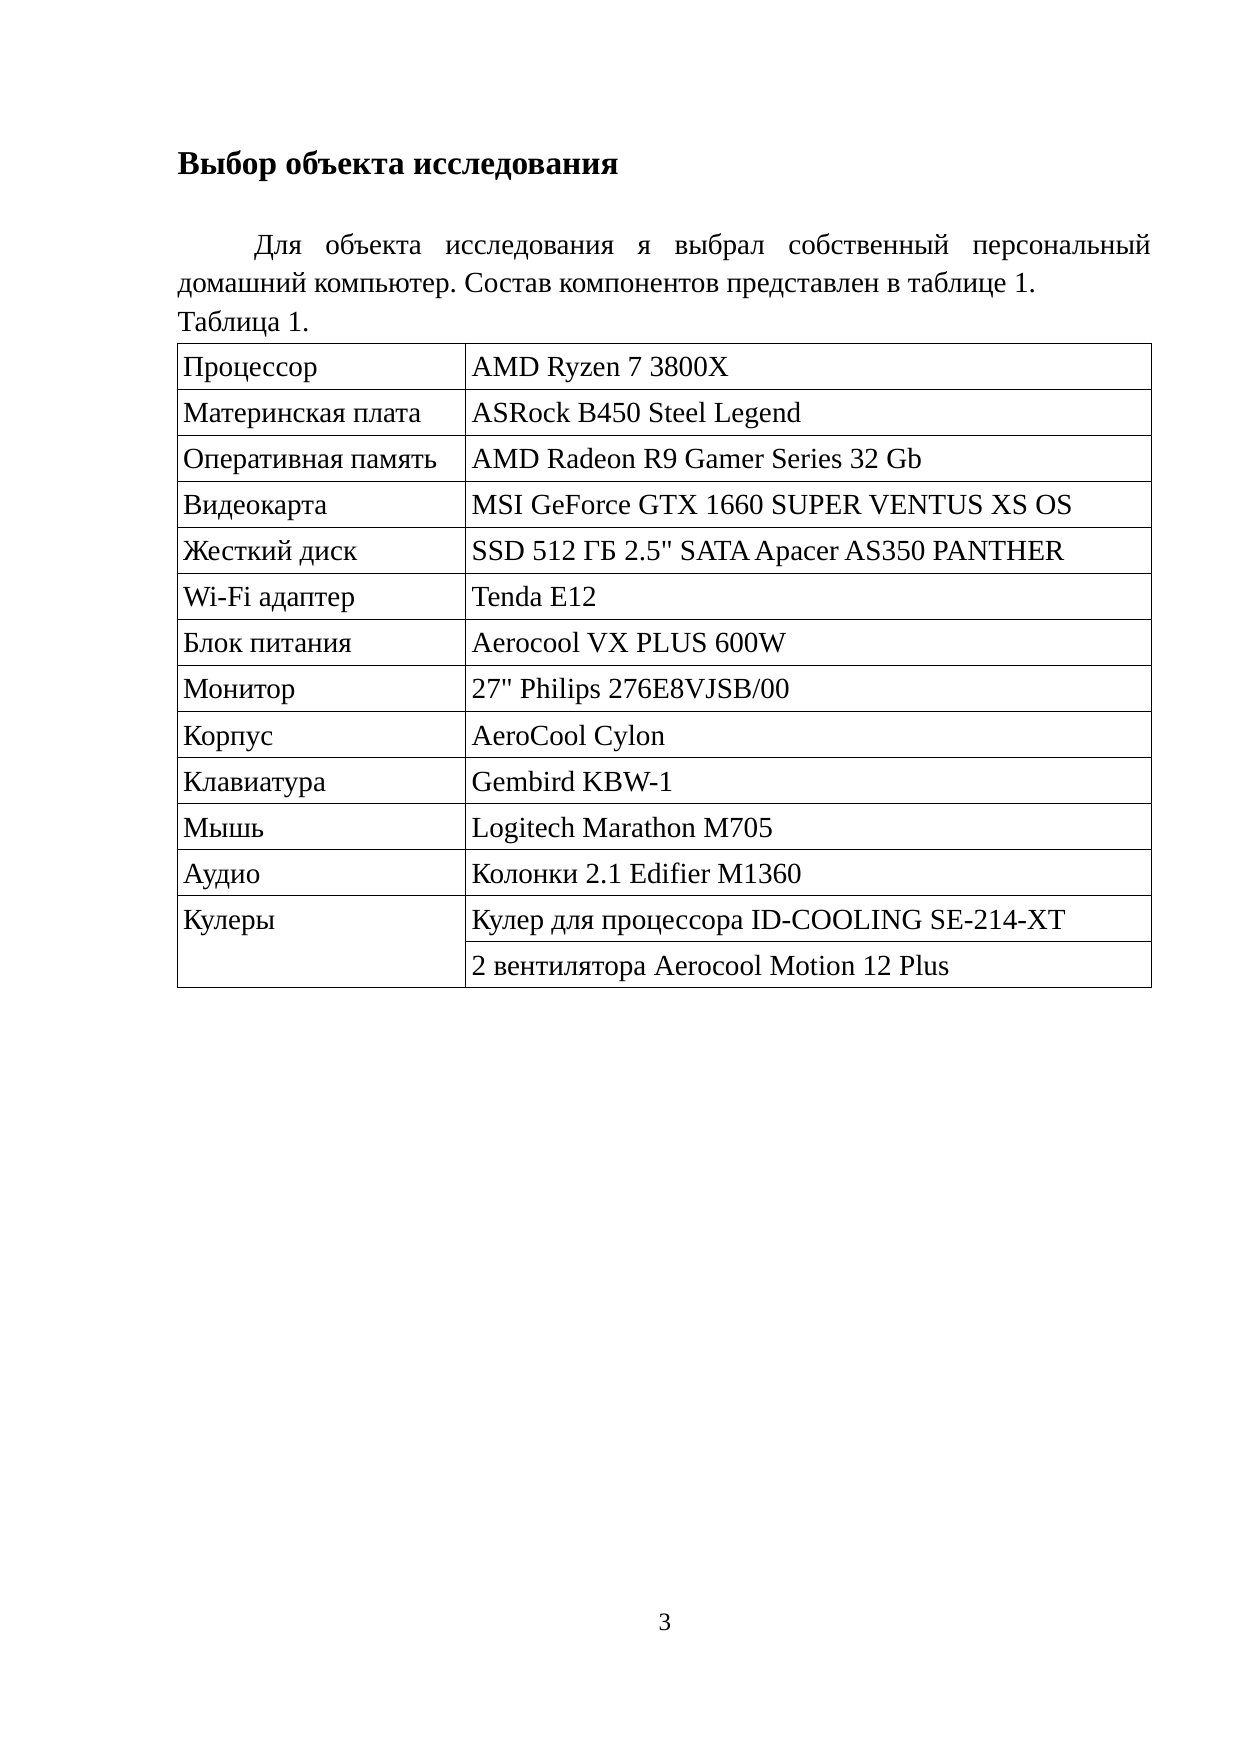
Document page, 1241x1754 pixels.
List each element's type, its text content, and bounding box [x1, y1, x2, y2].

table_cell Кулер для процессора ID-COOLING SE-214-XT [466, 896, 1151, 941]
table_cell 2 вентилятора Aerocool Motion 12 Plus [466, 942, 1151, 987]
table_header AMD Ryzen 7 3800X [466, 344, 1151, 389]
table_cell SSD 512 ГБ 2.5" SATA Apacer AS350 PANTHER [466, 528, 1151, 573]
table_cell Блок питания [178, 620, 465, 665]
table_cell Мышь [178, 804, 465, 849]
table_cell Монитор [178, 666, 465, 711]
table_cell AMD Radeon R9 Gamer Series 32 Gb [466, 436, 1151, 481]
text Для объекта исследования я выбрал собственный персональный домашний компьютер. Состав компонентов представлен в таблице 1. [177, 227, 1152, 299]
table_cell Корпус [178, 712, 465, 757]
table_cell Колонки 2.1 Edifier M1360 [466, 850, 1151, 895]
table_cell Aerocool VX PLUS 600W [466, 620, 1151, 665]
table_cell MSI GeForce GTX 1660 SUPER VENTUS XS OS [466, 482, 1151, 527]
table_cell Материнская плата [178, 390, 465, 435]
table_cell Wi-Fi адаптер [178, 574, 465, 619]
table_cell Жесткий диск [178, 528, 465, 573]
table_cell Оперативная память [178, 436, 465, 481]
table_cell AeroCool Cylon [466, 712, 1151, 757]
table_cell Logitech Marathon M705 [466, 804, 1151, 849]
table_header Процессор [178, 344, 465, 389]
table_cell Gembird KBW-1 [466, 758, 1151, 803]
table_cell ASRock B450 Steel Legend [466, 390, 1151, 435]
table_cell 27" Philips 276E8VJSB/00 [466, 666, 1151, 711]
table_cell Кулеры [178, 896, 465, 987]
text Таблица 1. [177, 304, 1152, 338]
table_cell Аудио [178, 850, 465, 895]
table_cell Tenda E12 [466, 574, 1151, 619]
subtitle Выбор объекта исследования [177, 143, 1152, 181]
table_cell Клавиатура [178, 758, 465, 803]
table_cell Видеокарта [178, 482, 465, 527]
